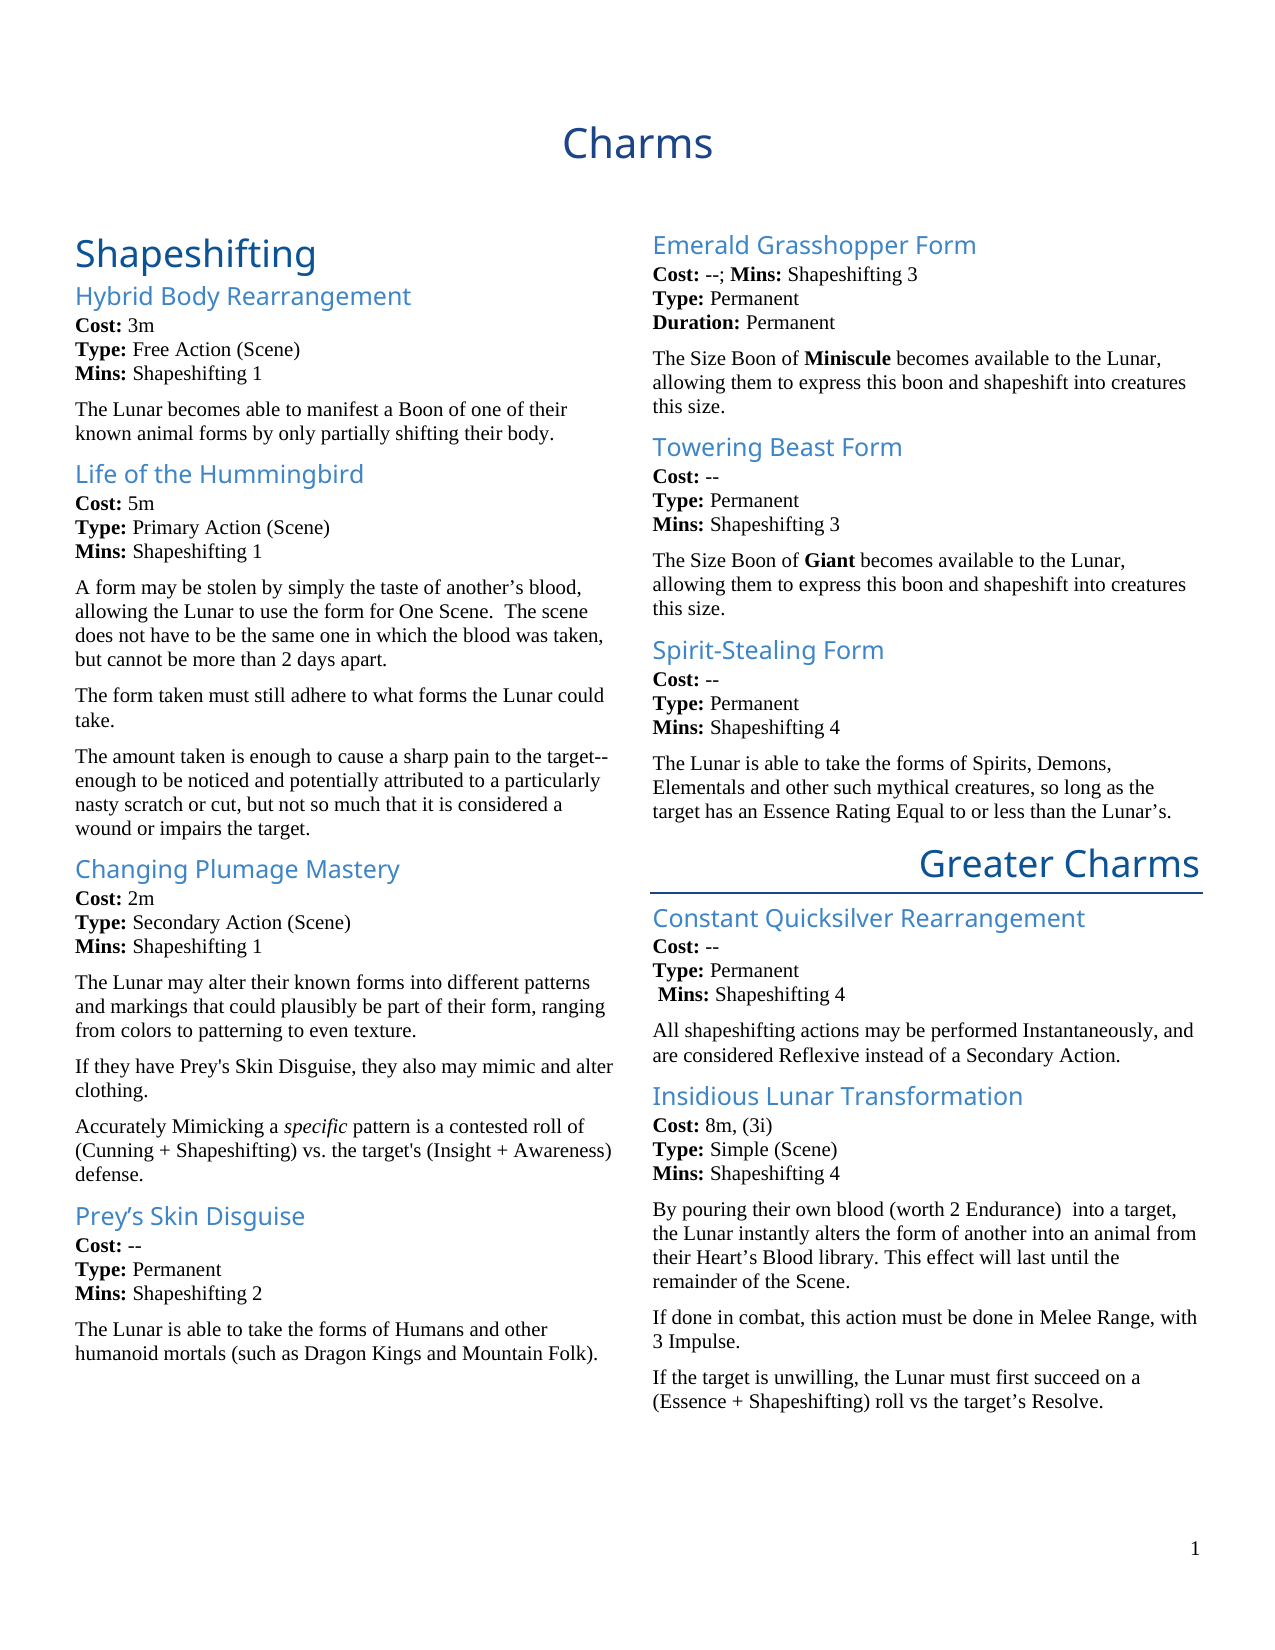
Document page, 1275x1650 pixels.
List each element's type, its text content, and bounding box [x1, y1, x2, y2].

text Cost: -- Type: Permanent Mins: Shapeshifting 3 [652, 464, 1200, 536]
text Cost: -- Type: Permanent Mins: Shapeshifting 4 [652, 934, 1200, 1006]
text Cost: -- Type: Permanent Mins: Shapeshifting 2 [75, 1232, 622, 1305]
subtitle Changing Plumage Mastery [75, 852, 622, 886]
text Accurately Mimicking a specific pattern is a contested roll of (Cunning + Shapeshifting) vs. the target's (Insight + Awareness) defense. [75, 1114, 622, 1186]
text Cost: 5m Type: Primary Action (Scene) Mins: Shapeshifting 1 [75, 491, 622, 563]
subtitle Spirit-Stealing Form [652, 632, 1200, 666]
subtitle Prey’s Skin Disguise [75, 1198, 622, 1232]
text The Lunar is able to take the forms of Spirits, Demons, Elementals and other such mythical creatures, so long as the target has an Essence Rating Equal to or less than the Lunar’s. [652, 751, 1200, 823]
text If the target is unwilling, the Lunar must first succeed on a (Essence + Shapeshifting) roll vs the target’s Resolve. [652, 1365, 1200, 1413]
text The Lunar may alter their known forms into different patterns and markings that could plausibly be part of their form, ranging from colors to patterning to even texture. [75, 970, 622, 1042]
subtitle Constant Quicksilver Rearrangement [652, 900, 1200, 934]
subtitle Charms [75, 114, 1200, 171]
subtitle Emerald Grasshopper Form [652, 228, 1200, 262]
text A form may be stolen by simply the taste of another’s blood, allowing the Lunar to use the form for One Scene. The scene does not have to be the same one in which the blood was taken, but cannot be more than 2 days apart. [75, 575, 622, 671]
subtitle Life of the Hummingbird [75, 457, 622, 491]
text Cost: 8m, (3i) Type: Simple (Scene) Mins: Shapeshifting 4 [652, 1113, 1200, 1185]
subtitle Shapeshifting [75, 228, 622, 279]
text If done in combat, this action must be done in Melee Range, with 3 Impulse. [652, 1305, 1200, 1353]
text The Lunar is able to take the forms of Humans and other humanoid mortals (such as Dragon Kings and Mountain Folk). [75, 1317, 622, 1365]
subtitle Hybrid Body Rearrangement [75, 279, 622, 313]
text The form taken must still adhere to what forms the Lunar could take. [75, 683, 622, 732]
text If they have Prey's Skin Disguise, they also may mimic and alter clothing. [75, 1054, 622, 1102]
text Cost: 2m Type: Secondary Action (Scene) Mins: Shapeshifting 1 [75, 886, 622, 958]
text The amount taken is enough to cause a sharp pain to the target--enough to be noticed and potentially attributed to a particularly nasty scratch or cut, but not so much that it is considered a wound or impairs the target. [75, 743, 622, 840]
text Cost: 3m Type: Free Action (Scene) Mins: Shapeshifting 1 [75, 313, 622, 385]
subtitle Towering Beast Form [652, 430, 1200, 464]
text By pouring their own blood (worth 2 Endurance) into a target, the Lunar instantly alters the form of another into an animal from their Heart’s Blood library. This effect will last until the remainder of the Scene. [652, 1197, 1200, 1293]
subtitle Insidious Lunar Transformation [652, 1078, 1200, 1113]
subtitle Greater Charms [649, 835, 1203, 894]
text The Size Boon of Miniscule becomes available to the Lunar, allowing them to express this boon and shapeshift into creatures this size. [652, 346, 1200, 418]
text All shapeshifting actions may be performed Instantaneously, and are considered Reflexive instead of a Secondary Action. [652, 1018, 1200, 1067]
text The Size Boon of Giant becomes available to the Lunar, allowing them to express this boon and shapeshift into creatures this size. [652, 548, 1200, 620]
text The Lunar becomes able to manifest a Boon of one of their known animal forms by only partially shifting their body. [75, 397, 622, 445]
text Cost: -- Type: Permanent Mins: Shapeshifting 4 [652, 666, 1200, 739]
text Cost: --; Mins: Shapeshifting 3 Type: Permanent Duration: Permanent [652, 262, 1200, 334]
